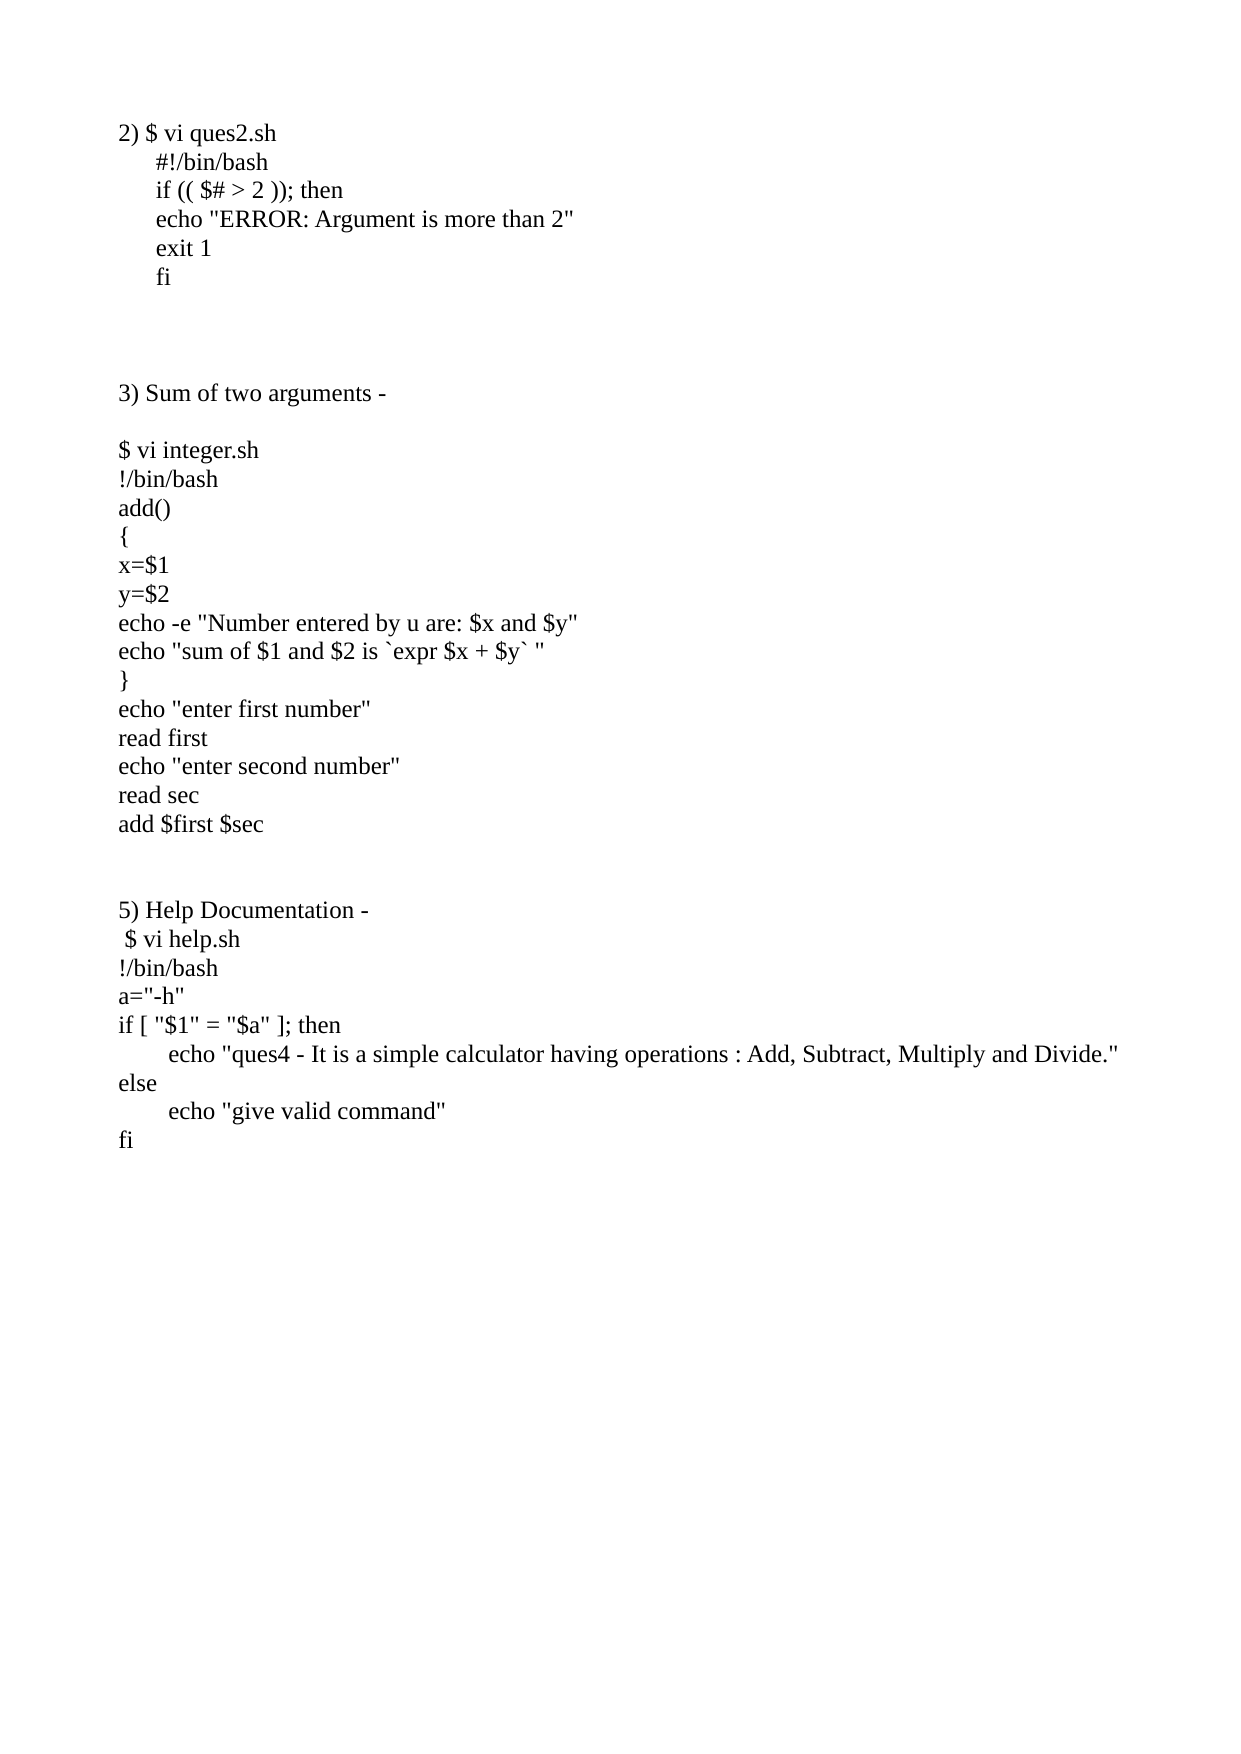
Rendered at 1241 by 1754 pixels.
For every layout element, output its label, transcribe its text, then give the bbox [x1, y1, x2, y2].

text !/bin/bash [118, 953, 1122, 981]
text 5) Help Documentation - [118, 895, 1122, 924]
text { [118, 521, 1122, 550]
text fi [118, 1125, 1122, 1154]
text read sec [118, 780, 1122, 809]
text echo "enter first number" [118, 694, 1122, 723]
text else [118, 1068, 1122, 1096]
text $ vi integer.sh [118, 435, 1122, 464]
text 2) $ vi ques2.sh [118, 118, 1122, 147]
text echo "enter second number" [118, 751, 1122, 780]
text fi [118, 262, 1122, 291]
text if (( $# > 2 )); then [118, 176, 1122, 204]
text y=$2 [118, 579, 1122, 608]
text echo "sum of $1 and $2 is `expr $x + $y` " [118, 636, 1122, 665]
text if [ "$1" = "$a" ]; then [118, 1010, 1122, 1039]
text add $first $sec [118, 809, 1122, 838]
text !/bin/bash [118, 464, 1122, 493]
text add() [118, 493, 1122, 521]
text } [118, 665, 1122, 694]
text x=$1 [118, 550, 1122, 579]
text a="-h" [118, 981, 1122, 1010]
text echo "give valid command" [118, 1096, 1122, 1125]
text #!/bin/bash [118, 147, 1122, 176]
text echo -e "Number entered by u are: $x and $y" [118, 608, 1122, 636]
text $ vi help.sh [118, 924, 1122, 953]
text echo "ERROR: Argument is more than 2" [118, 204, 1122, 233]
text echo "ques4 - It is a simple calculator having operations : Add, Subtract, Multiply and Divide." [118, 1039, 1122, 1068]
text 3) Sum of two arguments - [118, 378, 1122, 406]
text exit 1 [118, 233, 1122, 262]
text read first [118, 723, 1122, 751]
